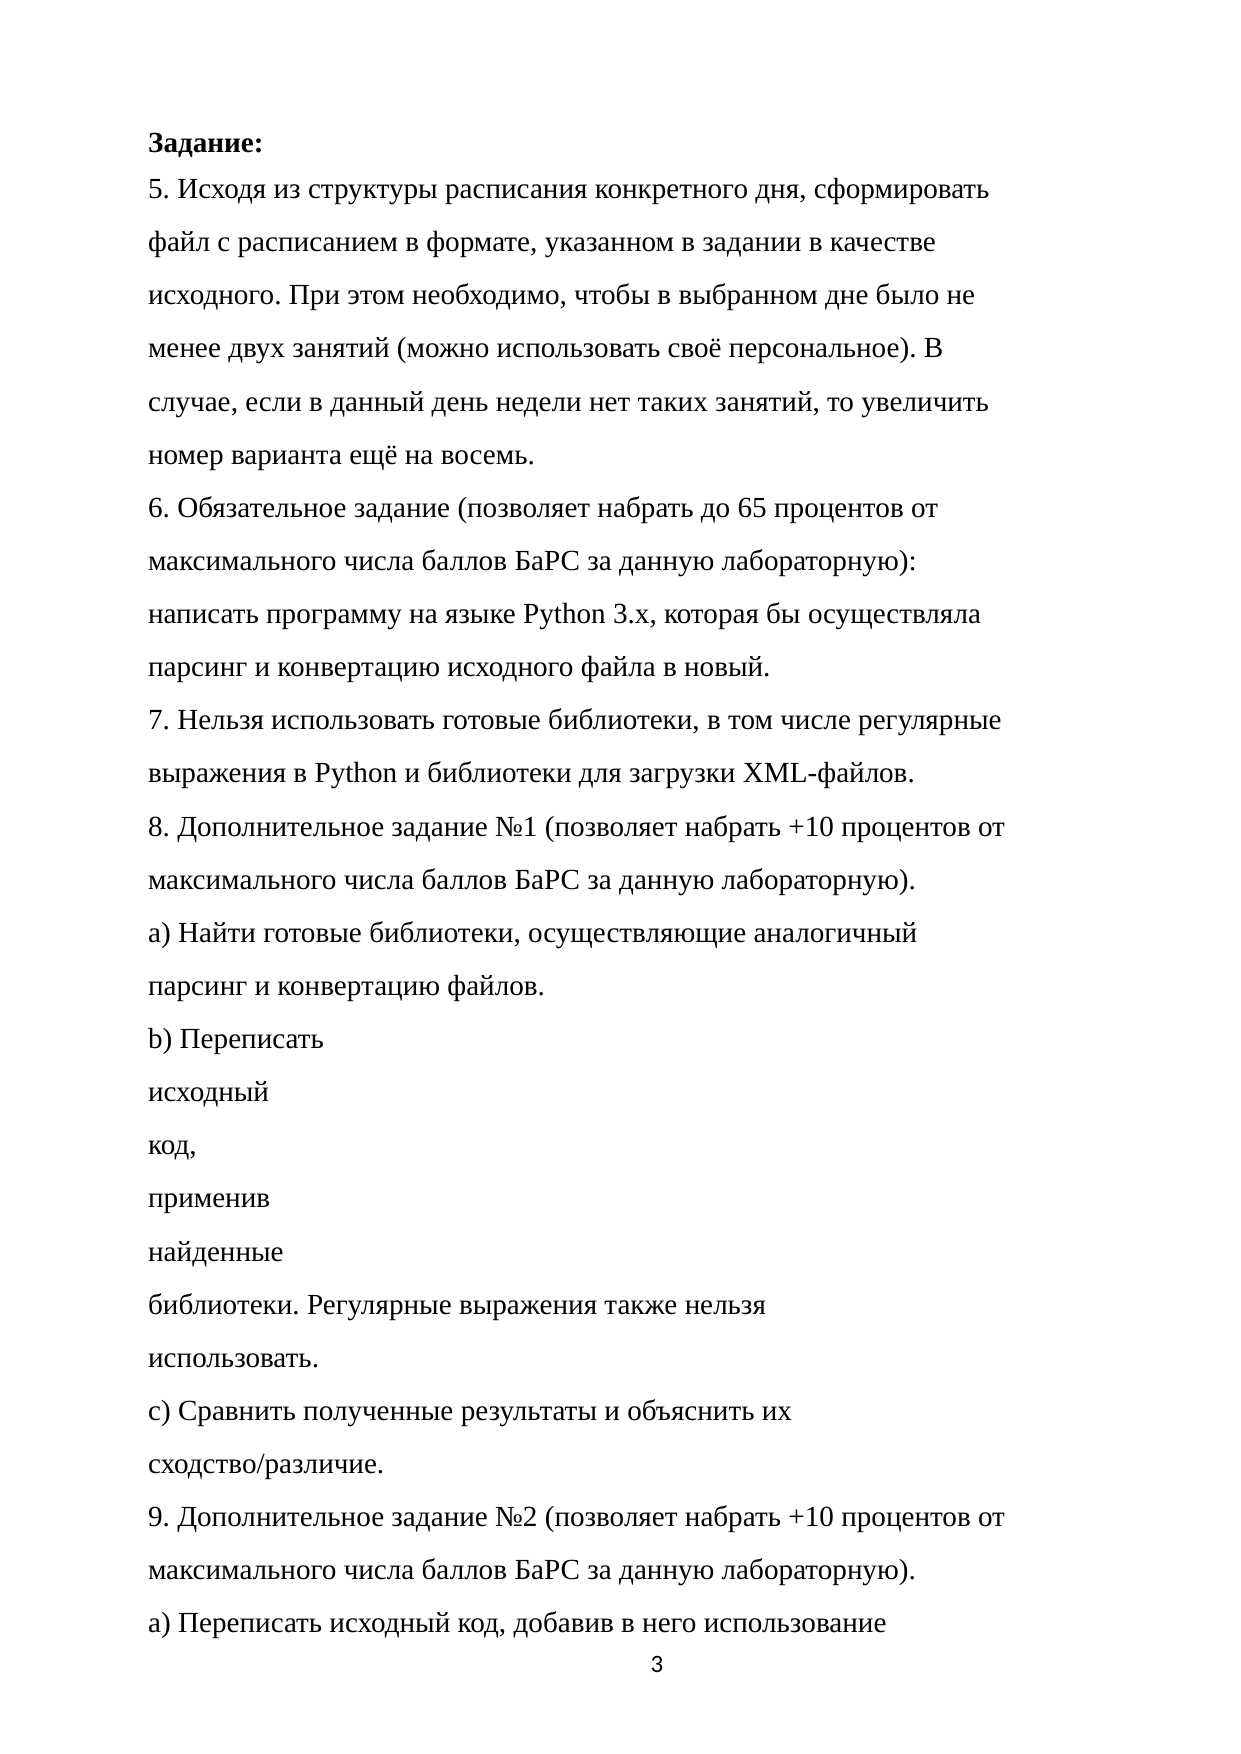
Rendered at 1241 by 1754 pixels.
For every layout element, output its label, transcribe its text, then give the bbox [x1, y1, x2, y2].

text менее двух занятий (можно использовать своё персональное). В [148, 331, 1173, 364]
text файл с расписанием в формате, указанном в задании в качестве [148, 224, 1173, 258]
text библиотеки. Регулярные выражения также нельзя [148, 1287, 1173, 1320]
text исходный [148, 1074, 1173, 1108]
text максимального числа баллов БаРС за данную лабораторную). [148, 1552, 1173, 1586]
text максимального числа баллов БаРС за данную лабораторную). [148, 862, 1173, 895]
text a) Переписать исходный код, добавив в него использование [148, 1606, 1173, 1639]
text написать программу на языке Python 3.x, которая бы осуществляла [148, 596, 1173, 630]
text b) Переписать [148, 1021, 1173, 1055]
text использовать. [148, 1340, 1173, 1373]
text парсинг и конвертацию исходного файла в новый. [148, 649, 1173, 683]
text применив [148, 1181, 1173, 1214]
text 8. Дополнительное задание №1 (позволяет набрать +10 процентов от [148, 809, 1173, 842]
subtitle Задание: [148, 125, 1173, 159]
text исходного. При этом необходимо, чтобы в выбранном дне было не [148, 277, 1173, 311]
text код, [148, 1127, 1173, 1161]
text случае, если в данный день недели нет таких занятий, то увеличить [148, 384, 1173, 417]
text максимального числа баллов БаРС за данную лабораторную): [148, 543, 1173, 577]
text a) Найти готовые библиотеки, осуществляющие аналогичный [148, 915, 1173, 948]
text 7. Нельзя использовать готовые библиотеки, в том числе регулярные [148, 702, 1173, 736]
text 9. Дополнительное задание №2 (позволяет набрать +10 процентов от [148, 1499, 1173, 1533]
text c) Сравнить полученные результаты и объяснить их [148, 1393, 1173, 1427]
text 5. Исходя из структуры расписания конкретного дня, сформировать [148, 171, 1173, 205]
text найденные [148, 1234, 1173, 1267]
text 6. Обязательное задание (позволяет набрать до 65 процентов от [148, 490, 1173, 523]
text сходство/различие. [148, 1446, 1173, 1480]
text парсинг и конвертацию файлов. [148, 968, 1173, 1002]
text выражения в Python и библиотеки для загрузки XML-файлов. [148, 756, 1173, 789]
text номер варианта ещё на восемь. [148, 437, 1173, 470]
